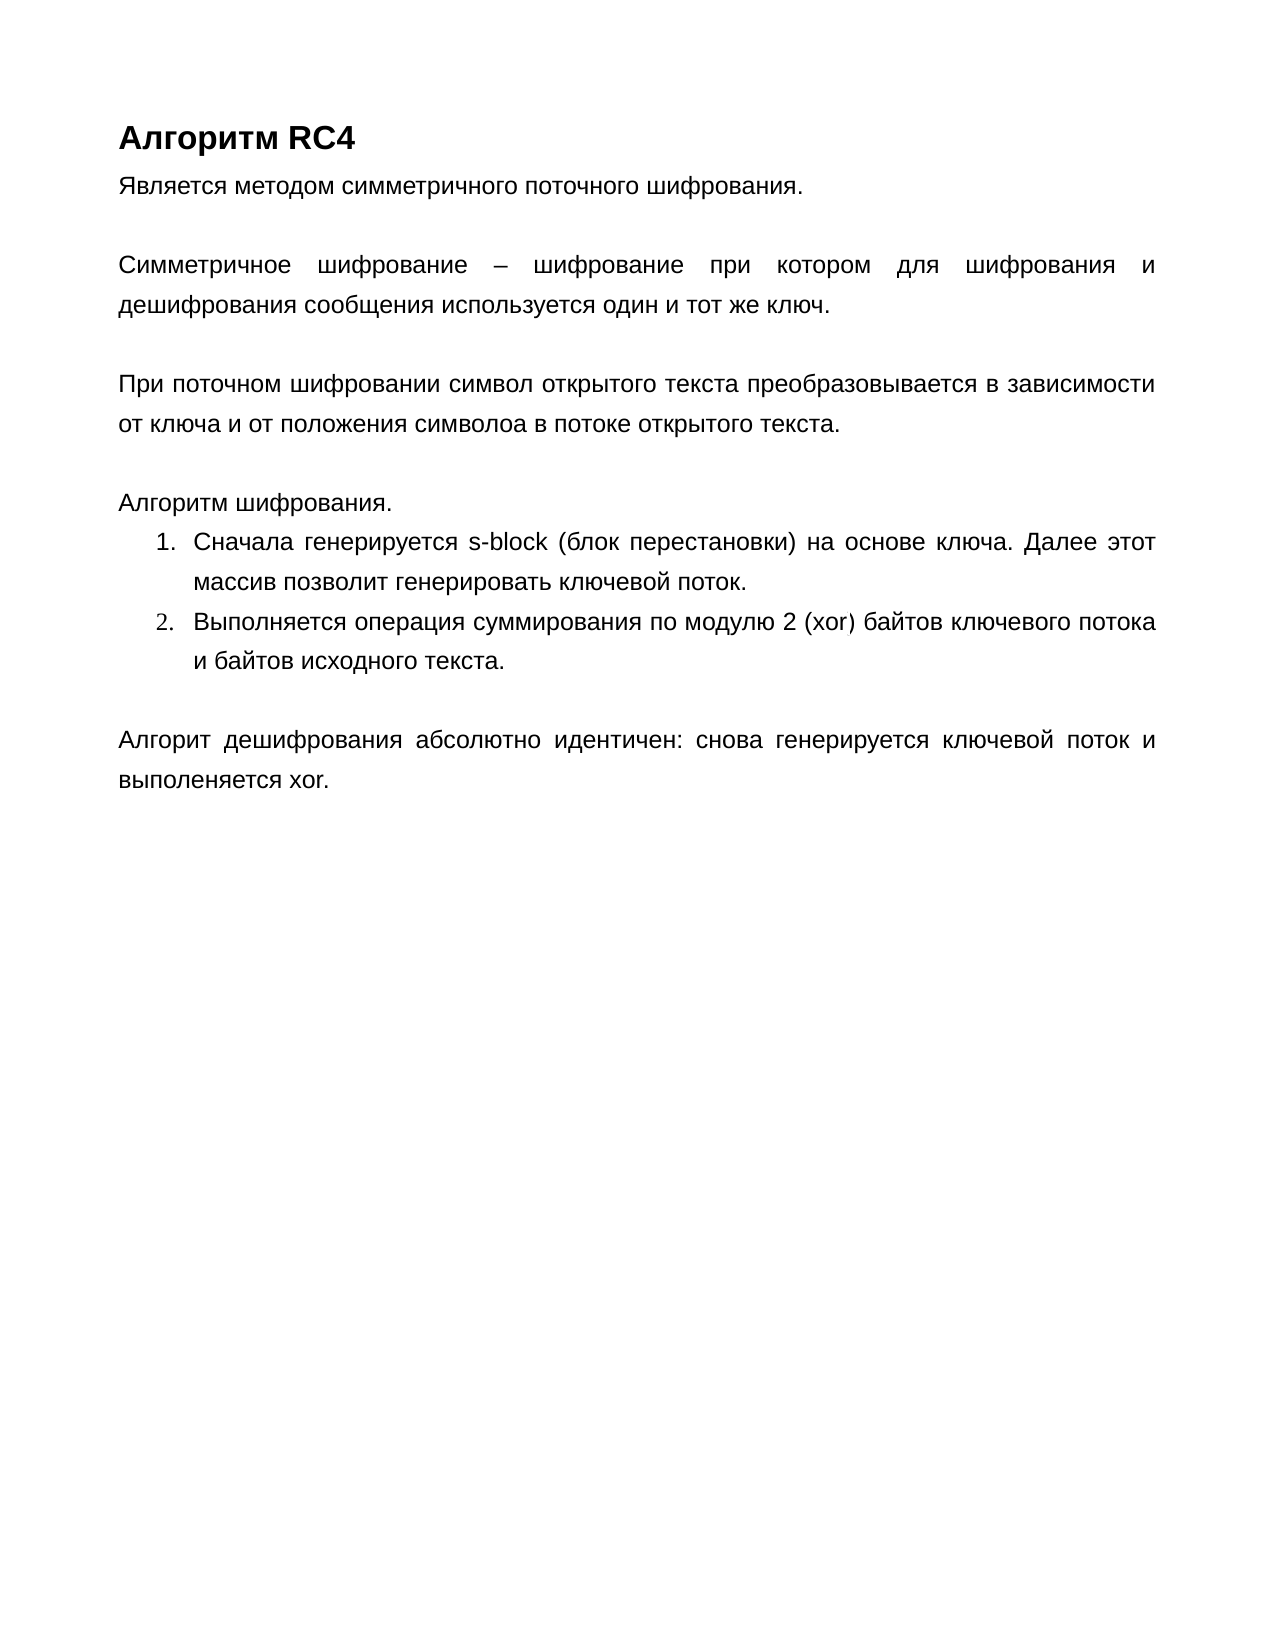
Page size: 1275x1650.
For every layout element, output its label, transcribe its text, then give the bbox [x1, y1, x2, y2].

list Сначала генерируется s-block (блок перестановки) на основе ключа. Далее этот массив позволит генерировать ключевой поток. [156, 527, 1157, 596]
text При поточном шифровании символ открытого текста преобразовывается в зависимости от ключа и от положения символоа в потоке открытого текста. [118, 369, 1157, 437]
text Является методом симметричного поточного шифрования. [118, 171, 1157, 200]
text Симметричное шифрование – шифрование при котором для шифрования и дешифрования сообщения используется один и тот же ключ. [118, 250, 1157, 319]
list Выполняется операция суммирования по модулю 2 (xor) байтов ключевого потока и байтов исходного текста. [156, 607, 1157, 675]
text Алгоритм шифрования. [118, 488, 1157, 517]
text Алгорит дешифрования абсолютно идентичен: снова генерируется ключевой поток и выполеняется xor. [118, 725, 1157, 794]
text Алгоритм RC4 [118, 118, 1157, 157]
